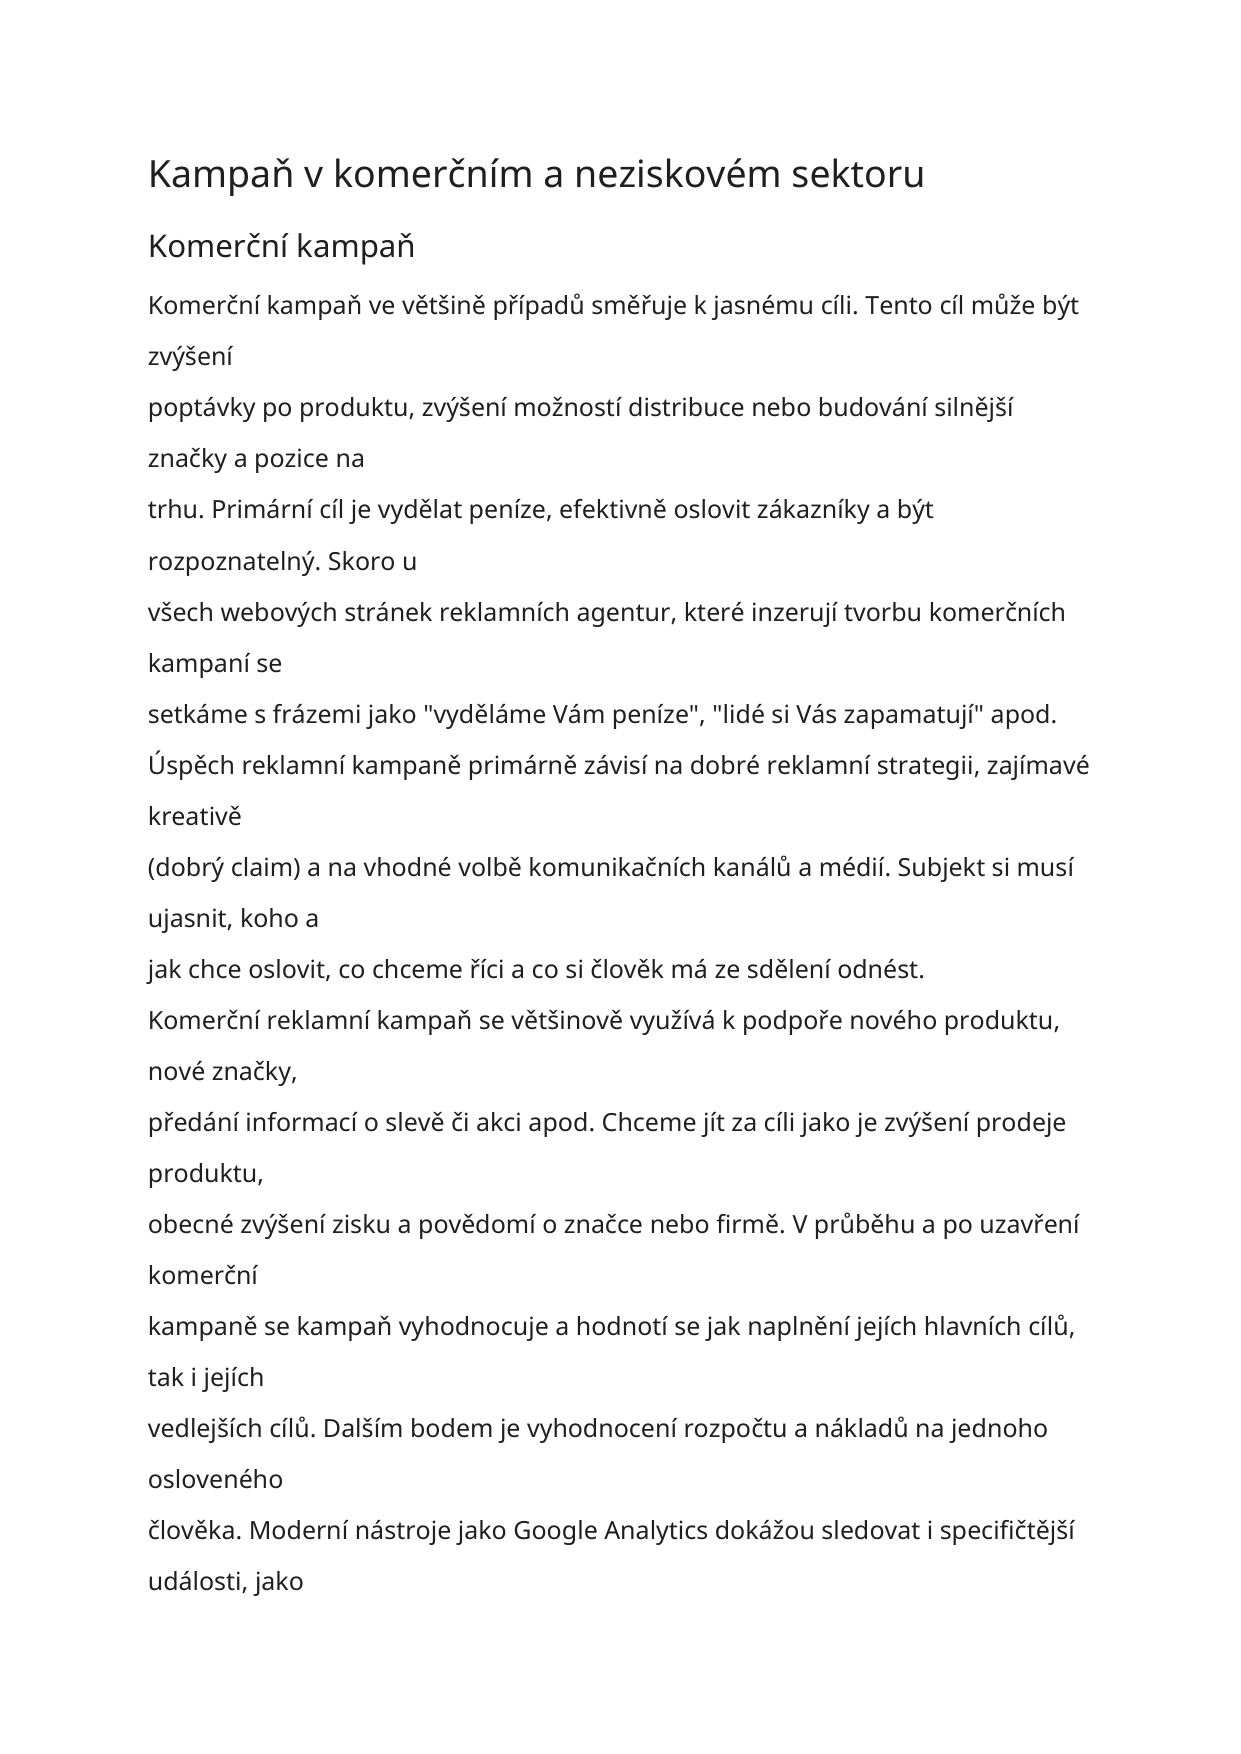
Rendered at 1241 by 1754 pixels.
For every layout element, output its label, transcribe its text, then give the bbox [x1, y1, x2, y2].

text trhu. Primární cíl je vydělat peníze, efektivně oslovit zákazníky a být rozpoznatelný. Skoro u [148, 492, 1093, 577]
text všech webových stránek reklamních agentur, které inzerují tvorbu komerčních kampaní se [148, 594, 1093, 679]
text jak chce oslovit, co chceme říci a co si člověk má ze sdělení odnést. [148, 952, 1093, 986]
text (dobrý claim) a na vhodné volbě komunikačních kanálů a médií. Subjekt si musí ujasnit, koho a [148, 849, 1093, 934]
text vedlejších cílů. Dalším bodem je vyhodnocení rozpočtu a nákladů na jednoho osloveného [148, 1411, 1093, 1496]
text poptávky po produktu, zvýšení možností distribuce nebo budování silnější značky a pozice na [148, 390, 1093, 475]
text Úspěch reklamní kampaně primárně závisí na dobré reklamní strategii, zajímavé kreativě [148, 747, 1093, 832]
text obecné zvýšení zisku a povědomí o značce nebo firmě. V průběhu a po uzavření komerční [148, 1207, 1093, 1292]
text předání informací o slevě či akci apod. Chceme jít za cíli jako je zvýšení prodeje produktu, [148, 1105, 1093, 1190]
text setkáme s frázemi jako "vyděláme Vám peníze", "lidé si Vás zapamatují" apod. [148, 696, 1093, 730]
text člověka. Moderní nástroje jako Google Analytics dokážou sledovat i specifičtější události, jako [148, 1513, 1093, 1598]
text kampaně se kampaň vyhodnocuje a hodnotí se jak naplnění jejích hlavních cílů, tak i jejích [148, 1309, 1093, 1394]
text Kampaň v komerčním a neziskovém sektoru [148, 148, 1093, 199]
text Komerční reklamní kampaň se většinově využívá k podpoře nového produktu, nové značky, [148, 1003, 1093, 1088]
text Komerční kampaň [148, 224, 1093, 267]
text Komerční kampaň ve většině případů směřuje k jasnému cíli. Tento cíl může být zvýšení [148, 288, 1093, 373]
